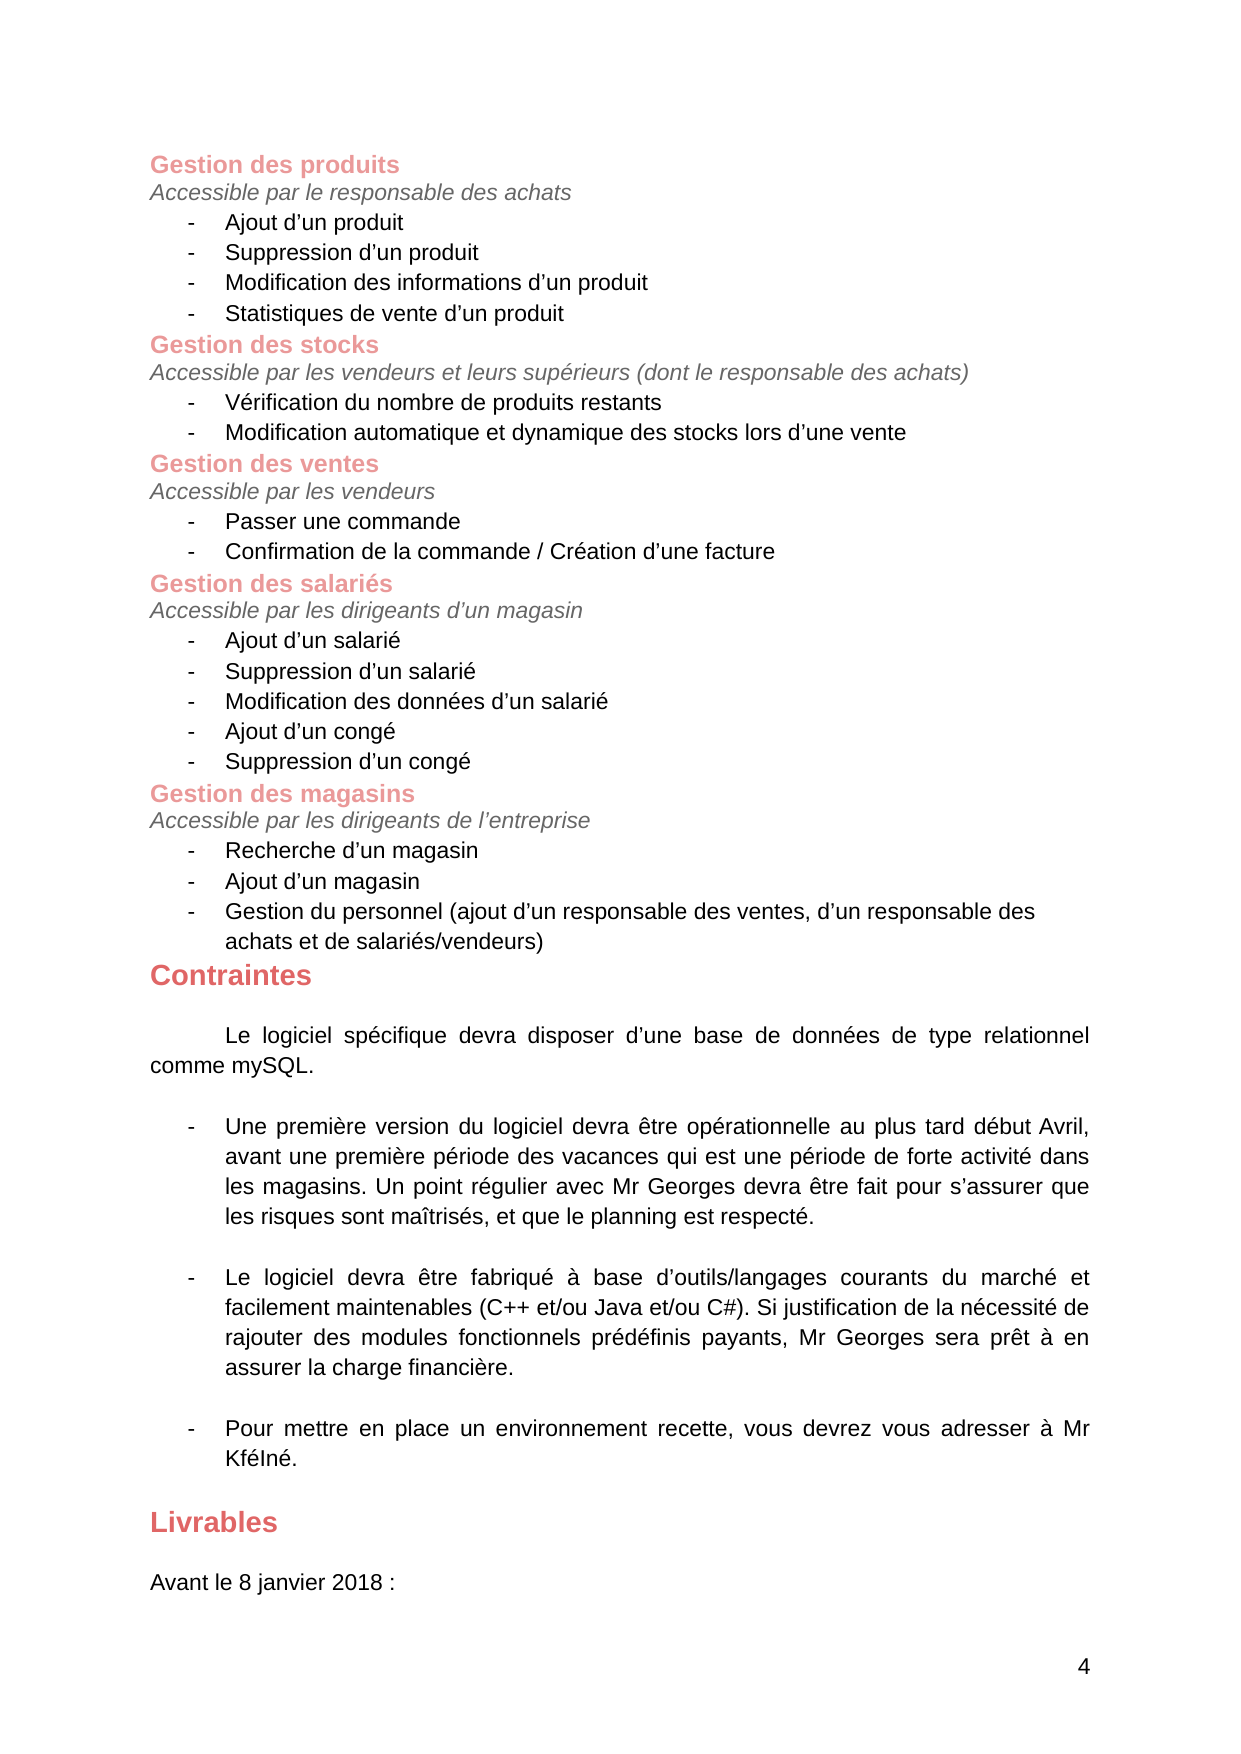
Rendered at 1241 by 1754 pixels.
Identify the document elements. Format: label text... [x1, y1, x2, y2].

list Suppression d’un congé [187, 748, 1090, 775]
subtitle Gestion des salariés [150, 568, 1090, 597]
text Le logiciel spécifique devra disposer d’une base de données de type relationnel comme mySQL. [150, 1022, 1090, 1079]
list Recherche d’un magasin [187, 837, 1090, 864]
list Statistiques de vente d’un produit [187, 299, 1090, 326]
list Suppression d’un salarié [187, 658, 1090, 684]
list Modification des informations d’un produit [187, 269, 1090, 296]
list Gestion du personnel (ajout d’un responsable des ventes, d’un responsable des achats et de salariés/vendeurs) [187, 898, 1090, 954]
list Confirmation de la commande / Création d’une facture [187, 538, 1090, 565]
list Vérification du nombre de produits restants [187, 389, 1090, 415]
subtitle Gestion des produits [150, 150, 1090, 179]
subtitle Livrables [150, 1505, 1090, 1539]
list Modification automatique et dynamique des stocks lors d’une vente [187, 419, 1090, 445]
subtitle Gestion des stocks [150, 330, 1090, 358]
list Passer une commande [187, 508, 1090, 534]
subtitle Gestion des magasins [150, 778, 1090, 807]
subtitle Gestion des ventes [150, 449, 1090, 478]
text Avant le 8 janvier 2018 : [150, 1569, 1090, 1596]
text Accessible par les vendeurs et leurs supérieurs (dont le responsable des achats) [150, 358, 1090, 385]
text Accessible par les vendeurs [150, 478, 1090, 504]
subtitle Contraintes [150, 958, 1090, 992]
list Le logiciel devra être fabriqué à base d’outils/langages courants du marché et facilement maintenables (C++ et/ou Java et/ou C#). Si justification de la nécessité de rajouter des modules fonctionnels prédéfinis payants, Mr Georges sera prêt à en assurer la charge financière. [187, 1264, 1090, 1381]
list Ajout d’un produit [187, 209, 1090, 235]
text Accessible par les dirigeants de l’entreprise [150, 807, 1090, 834]
list Ajout d’un congé [187, 718, 1090, 744]
list Une première version du logiciel devra être opérationnelle au plus tard début Avril, avant une première période des vacances qui est une période de forte activité dans les magasins. Un point régulier avec Mr Georges devra être fait pour s’assurer que les risques sont maîtrisés, et que le planning est respecté. [187, 1113, 1090, 1230]
list Suppression d’un produit [187, 239, 1090, 266]
list Ajout d’un salarié [187, 627, 1090, 654]
text Accessible par les dirigeants d’un magasin [150, 597, 1090, 624]
list Pour mettre en place un environnement recette, vous devrez vous adresser à Mr KféIné. [187, 1415, 1090, 1471]
list Modification des données d’un salarié [187, 688, 1090, 714]
list Ajout d’un magasin [187, 868, 1090, 894]
text Accessible par le responsable des achats [150, 179, 1090, 205]
